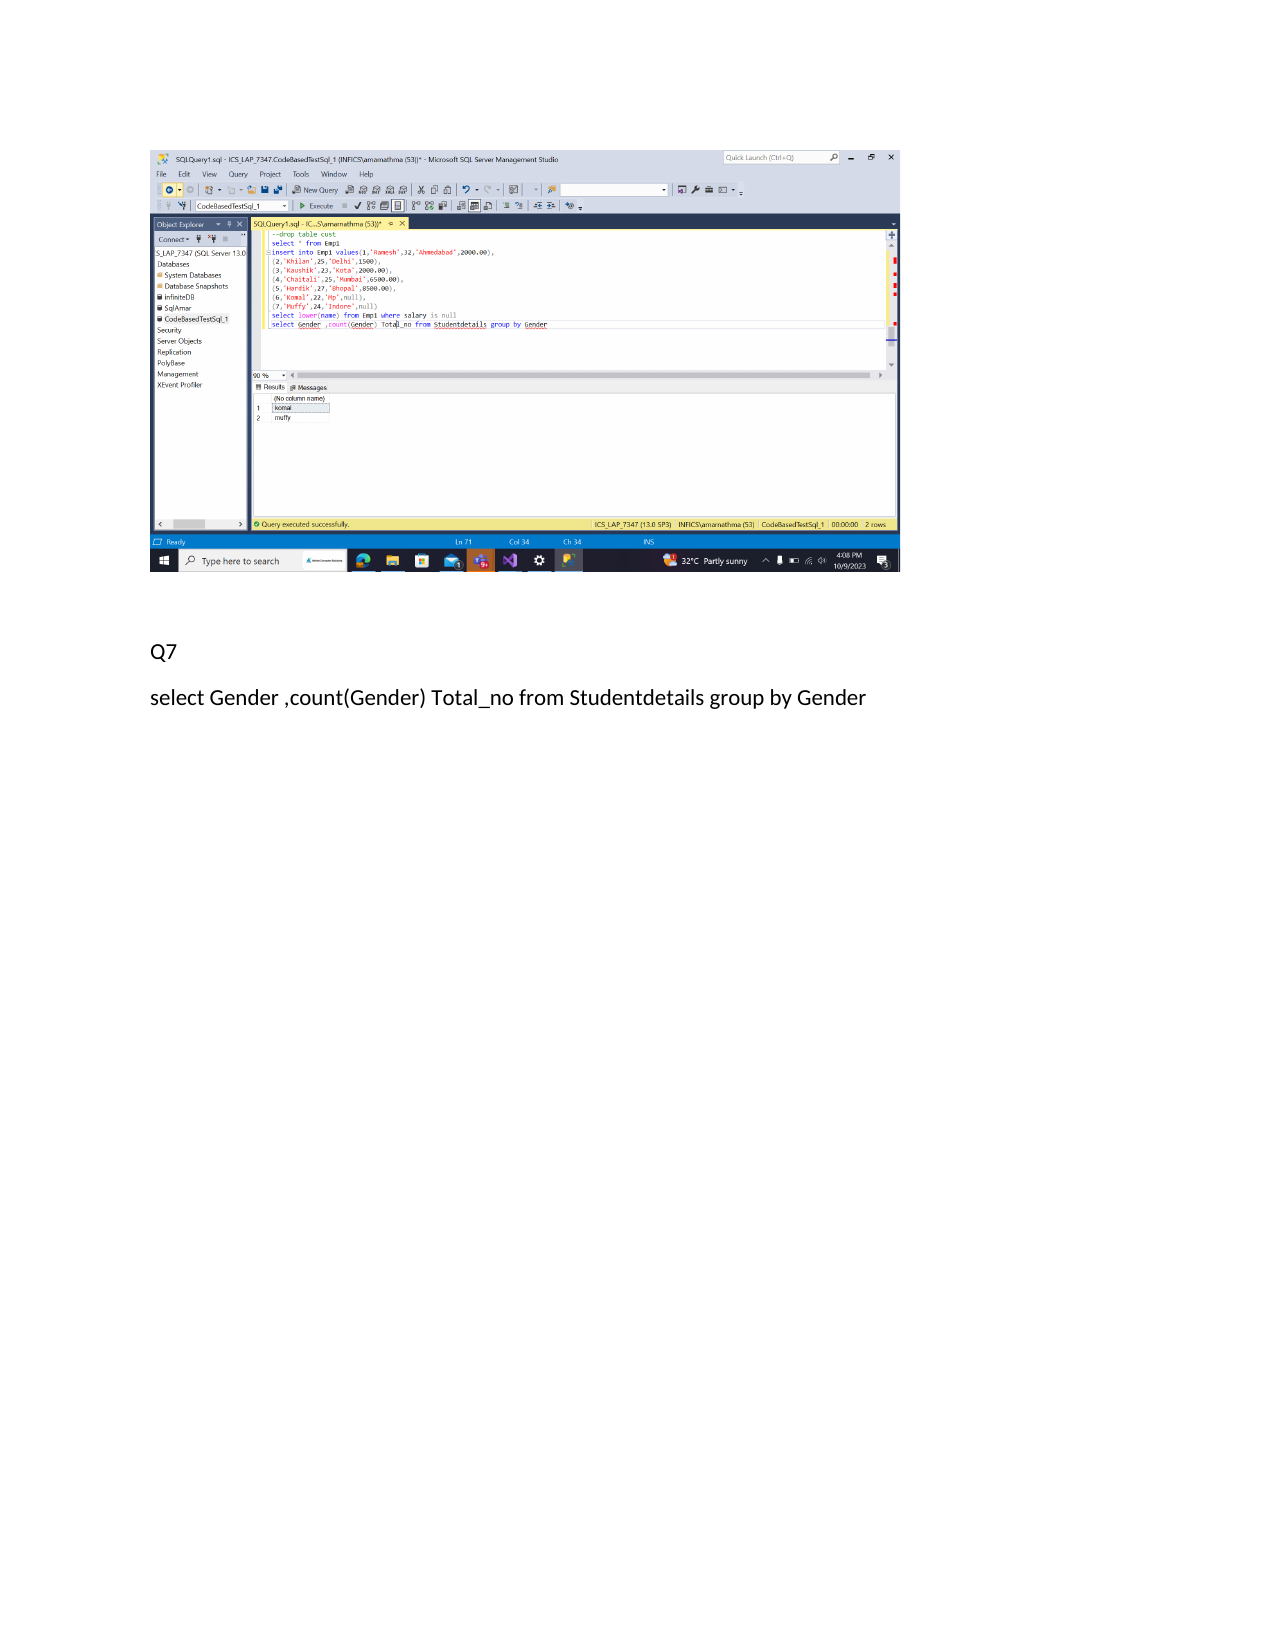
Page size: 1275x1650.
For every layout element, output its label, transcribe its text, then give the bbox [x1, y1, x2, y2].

picture [150, 150, 901, 572]
text select Gender ,count(Gender) Total_no from Studentdetails group by Gender [150, 683, 1125, 712]
text Q7 [150, 637, 1125, 665]
